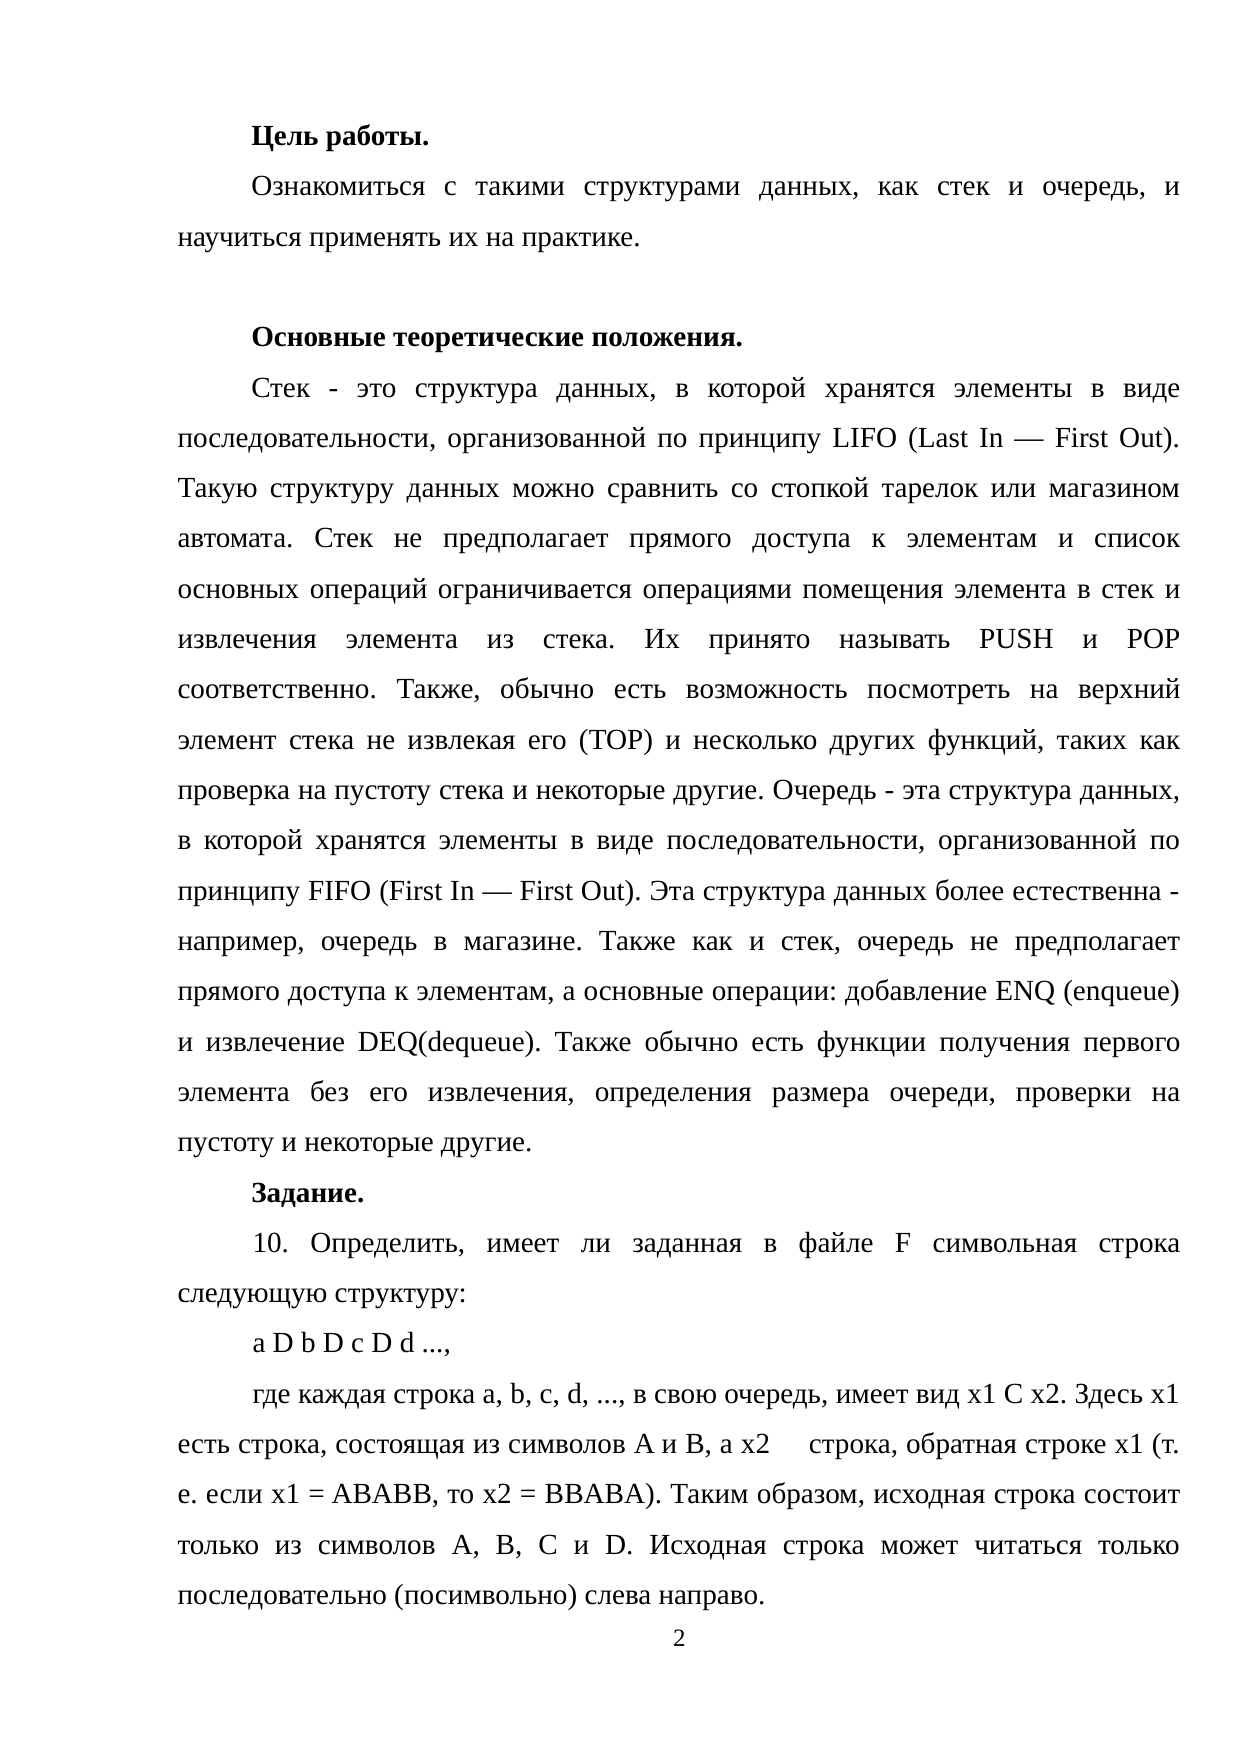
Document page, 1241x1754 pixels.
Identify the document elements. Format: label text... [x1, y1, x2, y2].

text Стек - это структура данных, в которой хранятся элементы в виде последовательности, организованной по принципу LIFO (Last In — First Out). Такую структуру данных можно сравнить со стопкой тарелок или магазином автомата. Стек не предполагает прямого доступа к элементам и список основных операций ограничивается операциями помещения элемента в стек и извлечения элемента из стека. Их принято называть PUSH и POP соответственно. Также, обычно есть возможность посмотреть на верхний элемент стека не извлекая его (TOP) и несколько других функций, таких как проверка на пустоту стека и некоторые другие. Очередь - эта структура данных, в которой хранятся элементы в виде последовательности, организованной по принципу FIFO (First In — First Out). Эта структура данных более естественна - например, очередь в магазине. Также как и стек, очередь не предполагает прямого доступа к элементам, а основные операции: добавление ENQ (enqueue) и извлечение DEQ(dequeue). Также обычно есть функции получения первого элемента без его извлечения, определения размера очереди, проверки на пустоту и некоторые другие. [177, 370, 1181, 1158]
text Ознакомиться с такими структурами данных, как стек и очередь, и научиться применять их на практике. [177, 168, 1181, 252]
text Цель работы. [177, 118, 1181, 152]
text Основные теоретические положения. [177, 319, 1181, 353]
text где каждая строка a, b, c, d, ..., в свою очередь, имеет вид x1 C x2. Здесь x1 есть строка, состоящая из символов A и B, а x2  строка, обратная строке x1 (т. е. если x1 = ABABB, то x2 = BBABA). Таким образом, исходная строка состоит только из символов A, B, C и D. Исходная строка может читаться только последовательно (посимвольно) слева направо. [177, 1376, 1181, 1611]
text a D b D c D d ..., [177, 1326, 1181, 1359]
text 10. Определить, имеет ли заданная в файле F символьная строка следующую структуру: [177, 1225, 1181, 1309]
text Задание. [177, 1175, 1181, 1208]
